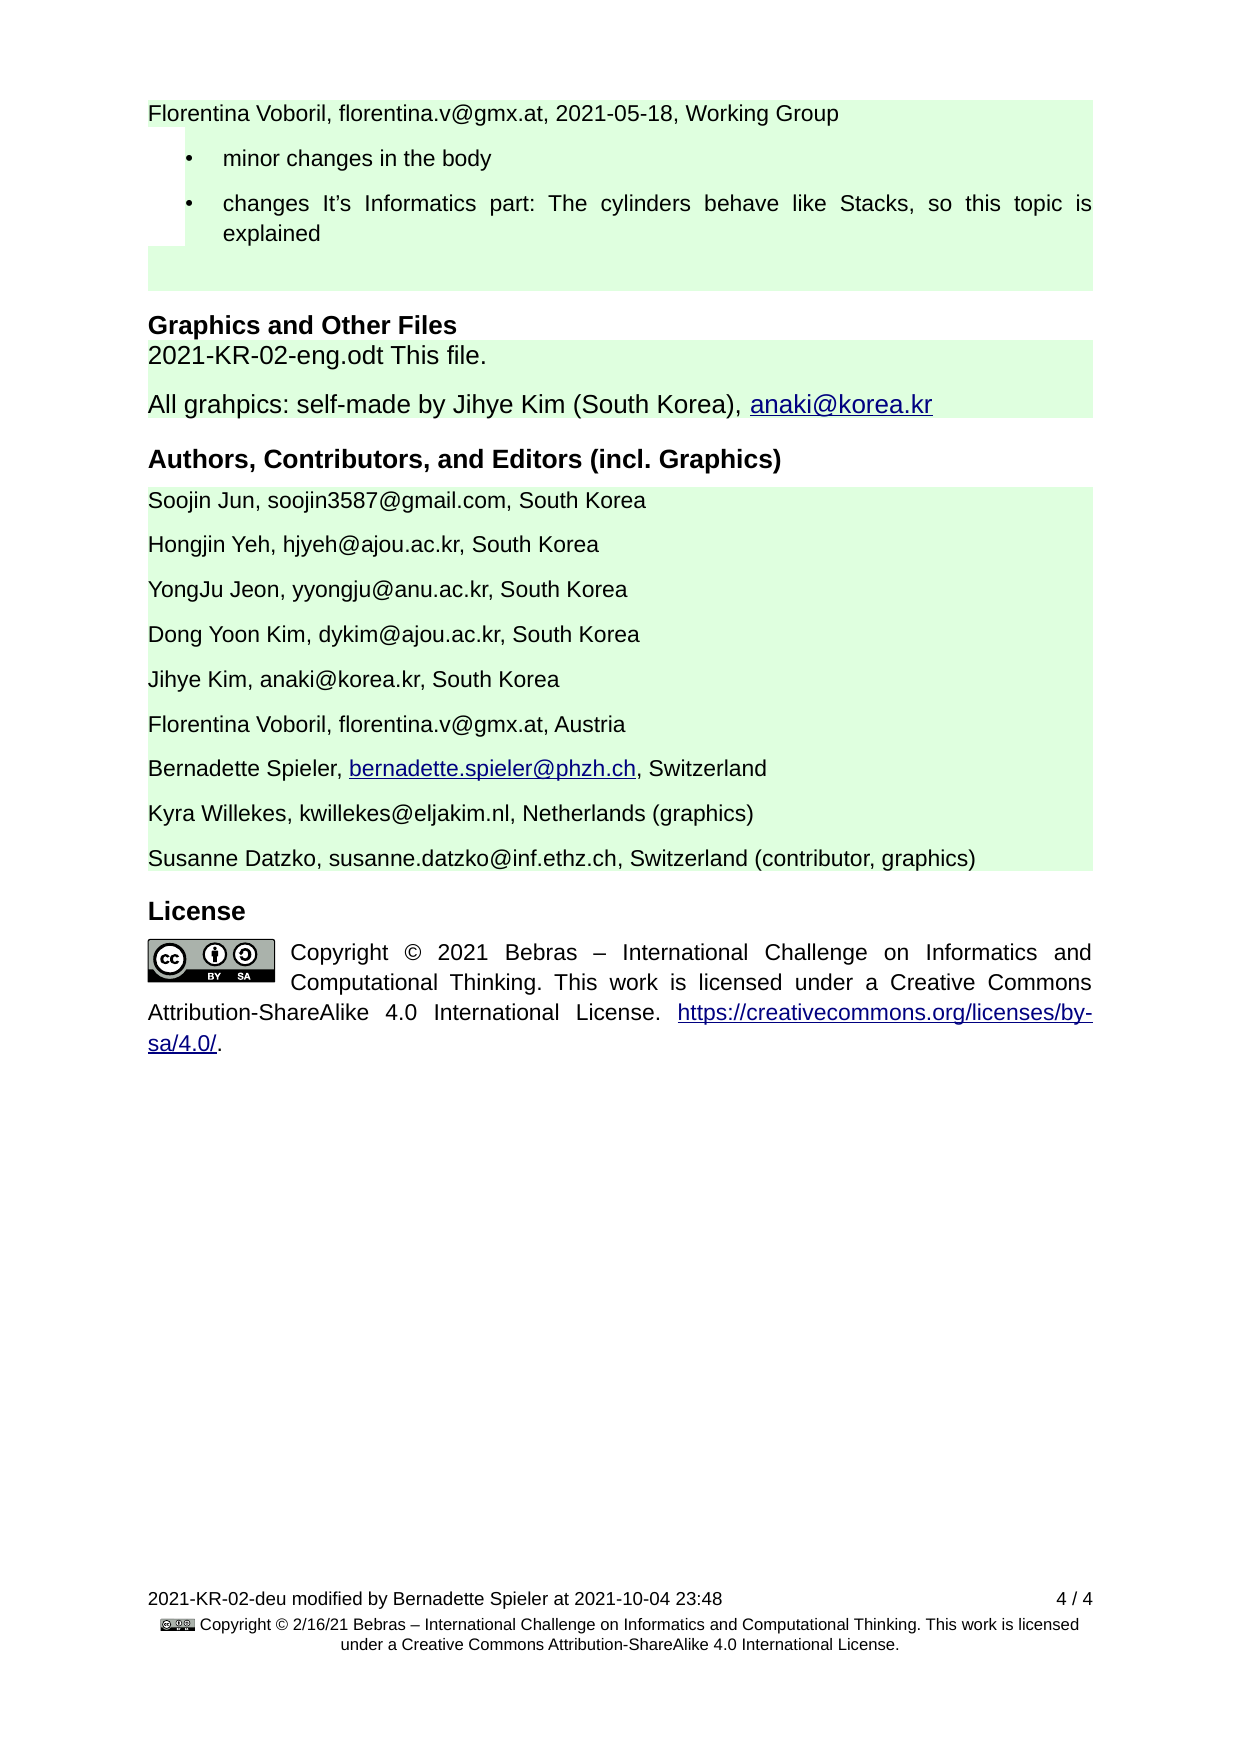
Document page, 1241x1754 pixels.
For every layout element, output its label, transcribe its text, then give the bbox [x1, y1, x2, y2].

list changes It’s Informatics part: The cylinders behave like Stacks, so this topic is explained [185, 190, 1093, 247]
text All grahpics: self-made by Jihye Kim (South Korea), anaki@korea.kr [148, 389, 1093, 418]
list minor changes in the body [185, 145, 1093, 172]
text Bernadette Spieler, bernadette.spieler@phzh.ch, Switzerland [148, 755, 1093, 782]
text Soojin Jun, soojin3587@gmail.com, South Korea [148, 487, 1093, 513]
text Florentina Voboril, florentina.v@gmx.at, 2021-05-18, Working Group [148, 100, 1093, 127]
text Jihye Kim, anaki@korea.kr, South Korea [148, 666, 1093, 692]
text 2021-KR-02-eng.odt This file. [148, 340, 1093, 369]
text YongJu Jeon, yyongju@anu.ac.kr, South Korea [148, 576, 1093, 603]
text Hongjin Yeh, hjyeh@ajou.ac.kr, South Korea [148, 531, 1093, 558]
text Graphics and Other Files [148, 310, 1093, 340]
text Susanne Datzko, susanne.datzko@inf.ethz.ch, Switzerland (contributor, graphics) [148, 845, 1093, 871]
subtitle License [148, 896, 1093, 926]
subtitle Authors, Contributors, and Editors (incl. Graphics) [148, 444, 1093, 474]
text Copyright © 2021 Bebras – International Challenge on Informatics and Computational Thinking. This work is licensed under a Creative Commons Attribution-ShareAlike 4.0 International License. https://creativecommons.org/licenses/by-sa/4.0/. [148, 939, 1093, 1056]
text Kyra Willekes, kwillekes@eljakim.nl, Netherlands (graphics) [148, 800, 1093, 827]
text Dong Yoon Kim, dykim@ajou.ac.kr, South Korea [148, 621, 1093, 647]
text Florentina Voboril, florentina.v@gmx.at, Austria [148, 711, 1093, 737]
